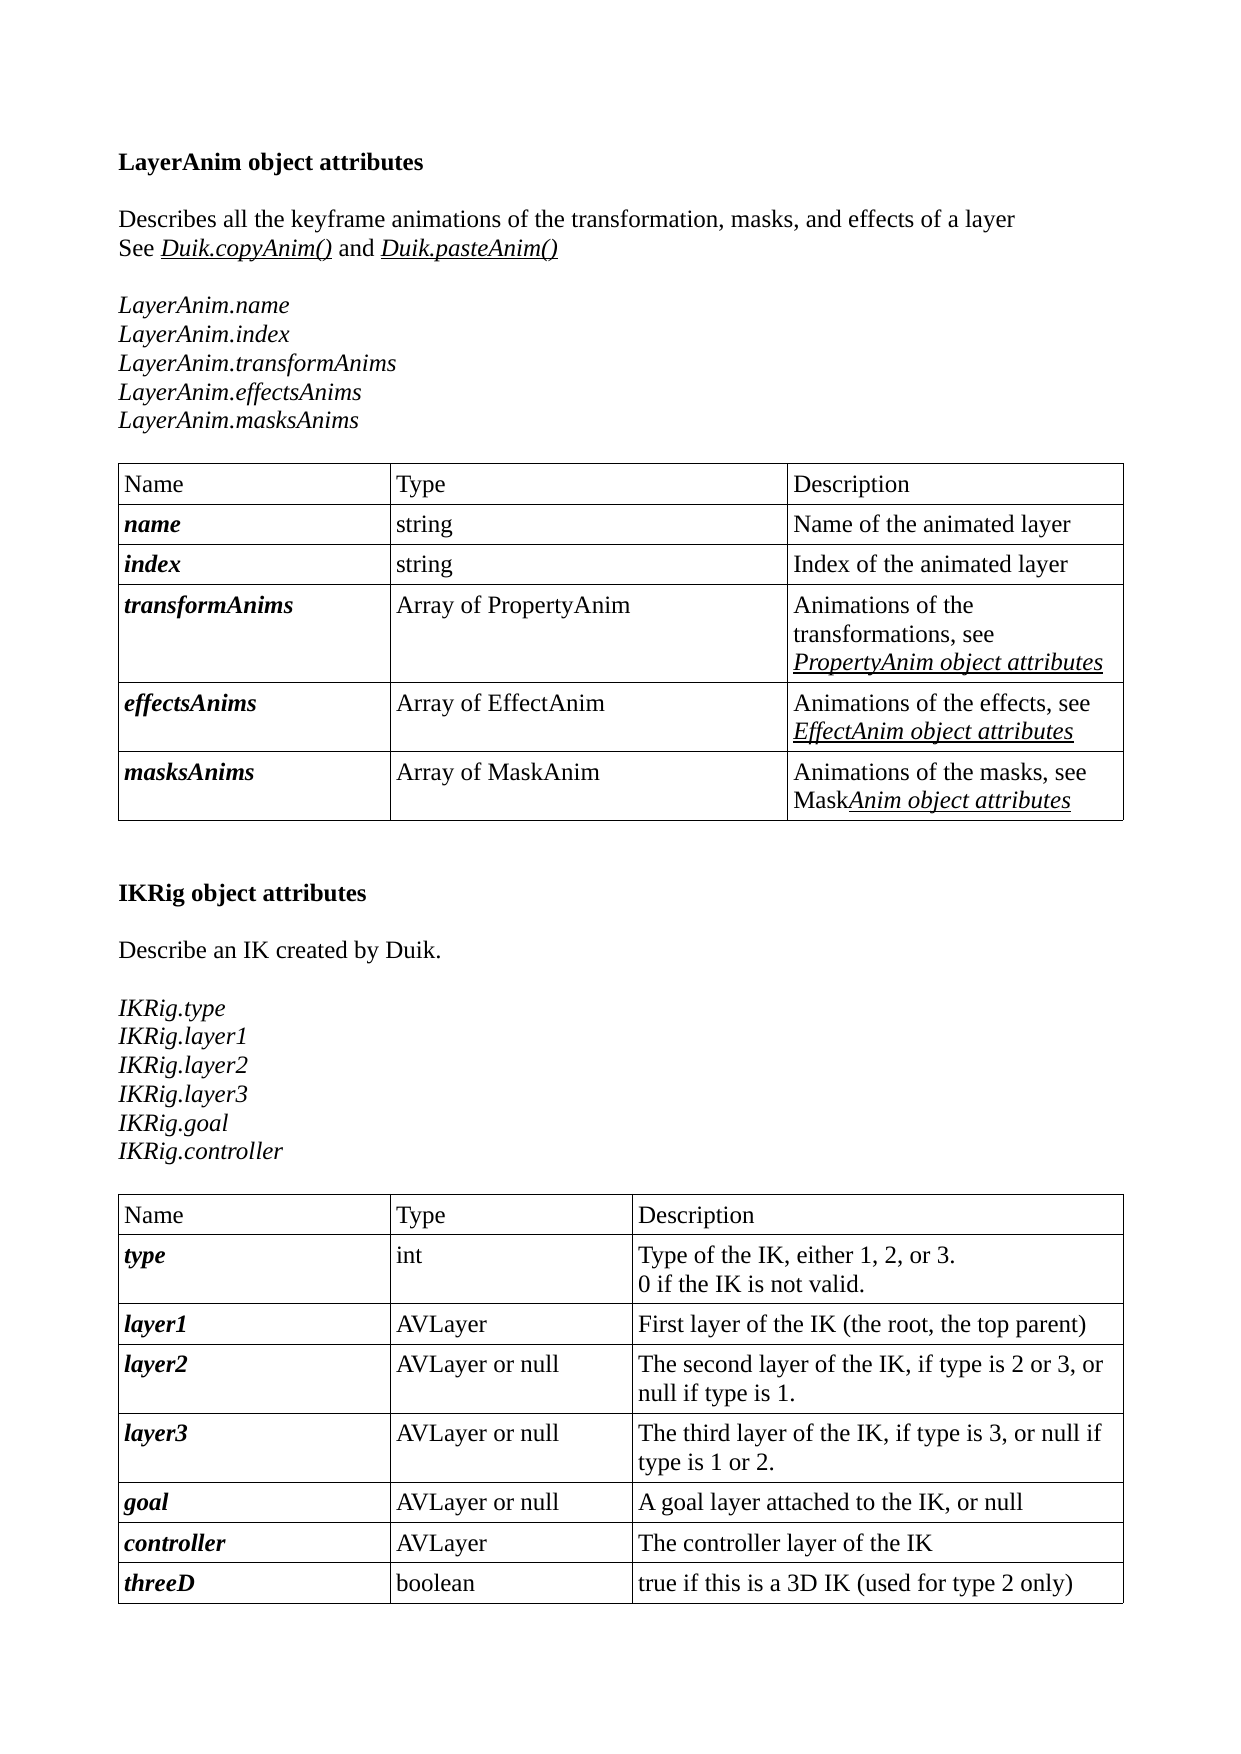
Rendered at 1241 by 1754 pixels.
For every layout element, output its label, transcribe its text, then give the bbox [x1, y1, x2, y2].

table_cell Animations of the effects, see EffectAnim object attributes [788, 683, 1123, 751]
text LayerAnim.masksAnims [118, 406, 1122, 434]
table_cell Animations of the transformations, see PropertyAnim object attributes [788, 585, 1123, 682]
table_cell effectsAnims [119, 683, 390, 751]
table_cell AVLayer or null [391, 1414, 632, 1482]
table_cell Array of EffectAnim [391, 683, 787, 751]
text LayerAnim.name [118, 291, 1122, 319]
table_cell type [119, 1235, 390, 1303]
text LayerAnim.effectsAnims [118, 377, 1122, 406]
table_header Name [119, 1195, 390, 1234]
text IKRig object attributes [118, 878, 1122, 906]
table_cell int [391, 1235, 632, 1303]
table_cell index [119, 545, 390, 584]
text IKRig.layer2 [118, 1050, 1122, 1079]
table_cell First layer of the IK (the root, the top parent) [633, 1304, 1123, 1343]
table_cell masksAnims [119, 752, 390, 820]
table_cell Type of the IK, either 1, 2, or 3. 0 if the IK is not valid. [633, 1235, 1123, 1303]
table_cell goal [119, 1483, 390, 1522]
table_cell true if this is a 3D IK (used for type 2 only) [633, 1563, 1123, 1603]
table_cell Array of PropertyAnim [391, 585, 787, 682]
table_cell threeD [119, 1563, 390, 1603]
text IKRig.controller [118, 1136, 1122, 1165]
table_header Description [633, 1195, 1123, 1234]
table_cell AVLayer or null [391, 1345, 632, 1413]
text LayerAnim object attributes [118, 147, 1122, 176]
text IKRig.layer3 [118, 1079, 1122, 1108]
table_cell Name of the animated layer [788, 505, 1123, 544]
table_header Type [391, 464, 787, 503]
text Describes all the keyframe animations of the transformation, masks, and effects of a layer [118, 204, 1122, 233]
table_cell string [391, 545, 787, 584]
table_cell The third layer of the IK, if type is 3, or null if type is 1 or 2. [633, 1414, 1123, 1482]
text See Duik.copyAnim() and Duik.pasteAnim() [118, 233, 1122, 262]
table_header Type [391, 1195, 632, 1234]
table_cell Index of the animated layer [788, 545, 1123, 584]
table_cell Array of MaskAnim [391, 752, 787, 820]
table_cell Animations of the masks, see MaskAnim object attributes [788, 752, 1123, 820]
table_cell layer2 [119, 1345, 390, 1413]
text LayerAnim.index [118, 319, 1122, 348]
table_cell layer1 [119, 1304, 390, 1343]
table_cell name [119, 505, 390, 544]
table_cell layer3 [119, 1414, 390, 1482]
table_cell boolean [391, 1563, 632, 1603]
table_cell The second layer of the IK, if type is 2 or 3, or null if type is 1. [633, 1345, 1123, 1413]
table_cell The controller layer of the IK [633, 1523, 1123, 1562]
text Describe an IK created by Duik. [118, 935, 1122, 964]
table_cell controller [119, 1523, 390, 1562]
table_cell AVLayer or null [391, 1483, 632, 1522]
text IKRig.type [118, 993, 1122, 1021]
table_cell transformAnims [119, 585, 390, 682]
table_cell string [391, 505, 787, 544]
text LayerAnim.transformAnims [118, 348, 1122, 377]
table_header Description [788, 464, 1123, 503]
text IKRig.goal [118, 1108, 1122, 1136]
text IKRig.layer1 [118, 1021, 1122, 1050]
table_cell AVLayer [391, 1523, 632, 1562]
table_header Name [119, 464, 390, 503]
table_cell A goal layer attached to the IK, or null [633, 1483, 1123, 1522]
table_cell AVLayer [391, 1304, 632, 1343]
